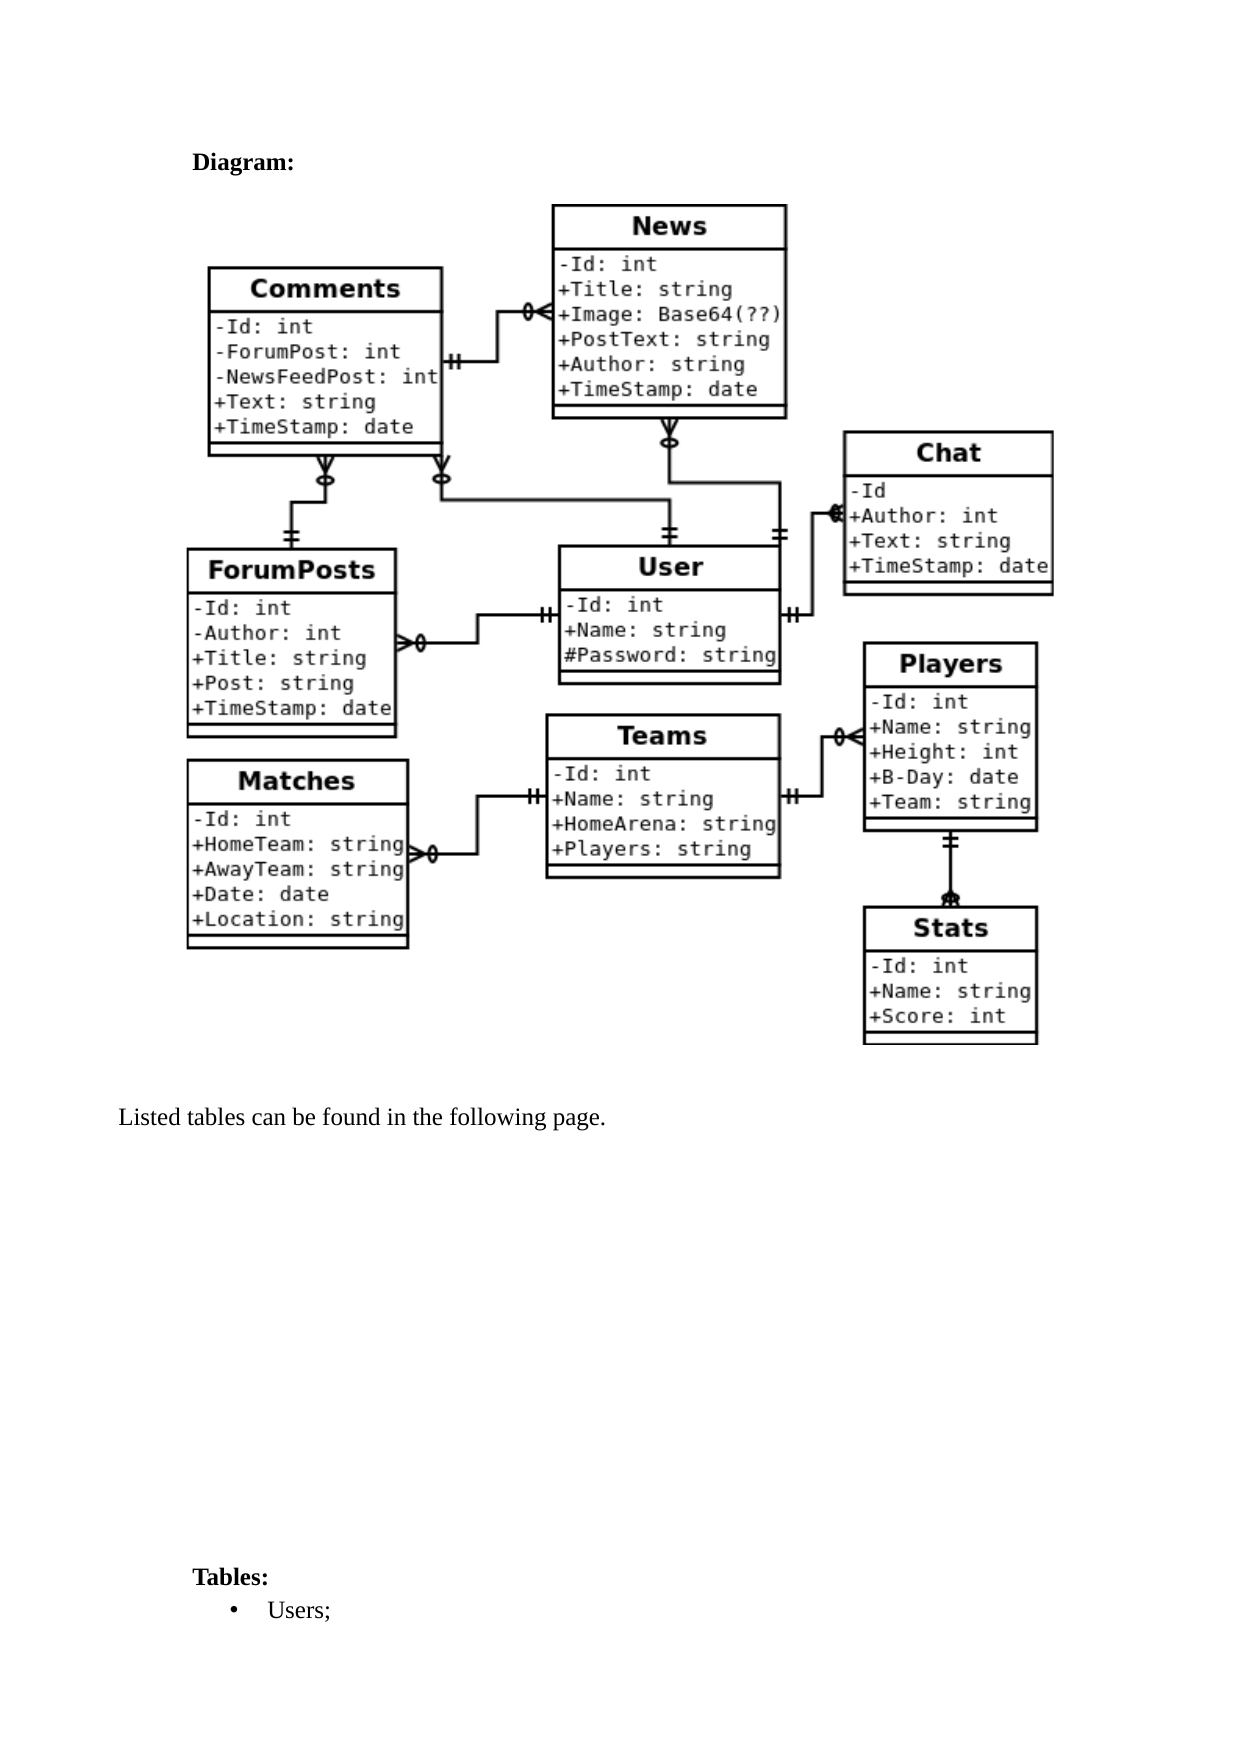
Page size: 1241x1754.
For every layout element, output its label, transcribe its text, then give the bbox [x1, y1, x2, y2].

picture [186, 204, 1054, 1045]
list Users; [229, 1596, 1122, 1624]
text Tables: [118, 1562, 1122, 1591]
text Diagram: [118, 147, 1122, 176]
text Listed tables can be found in the following page. [118, 1102, 1122, 1131]
